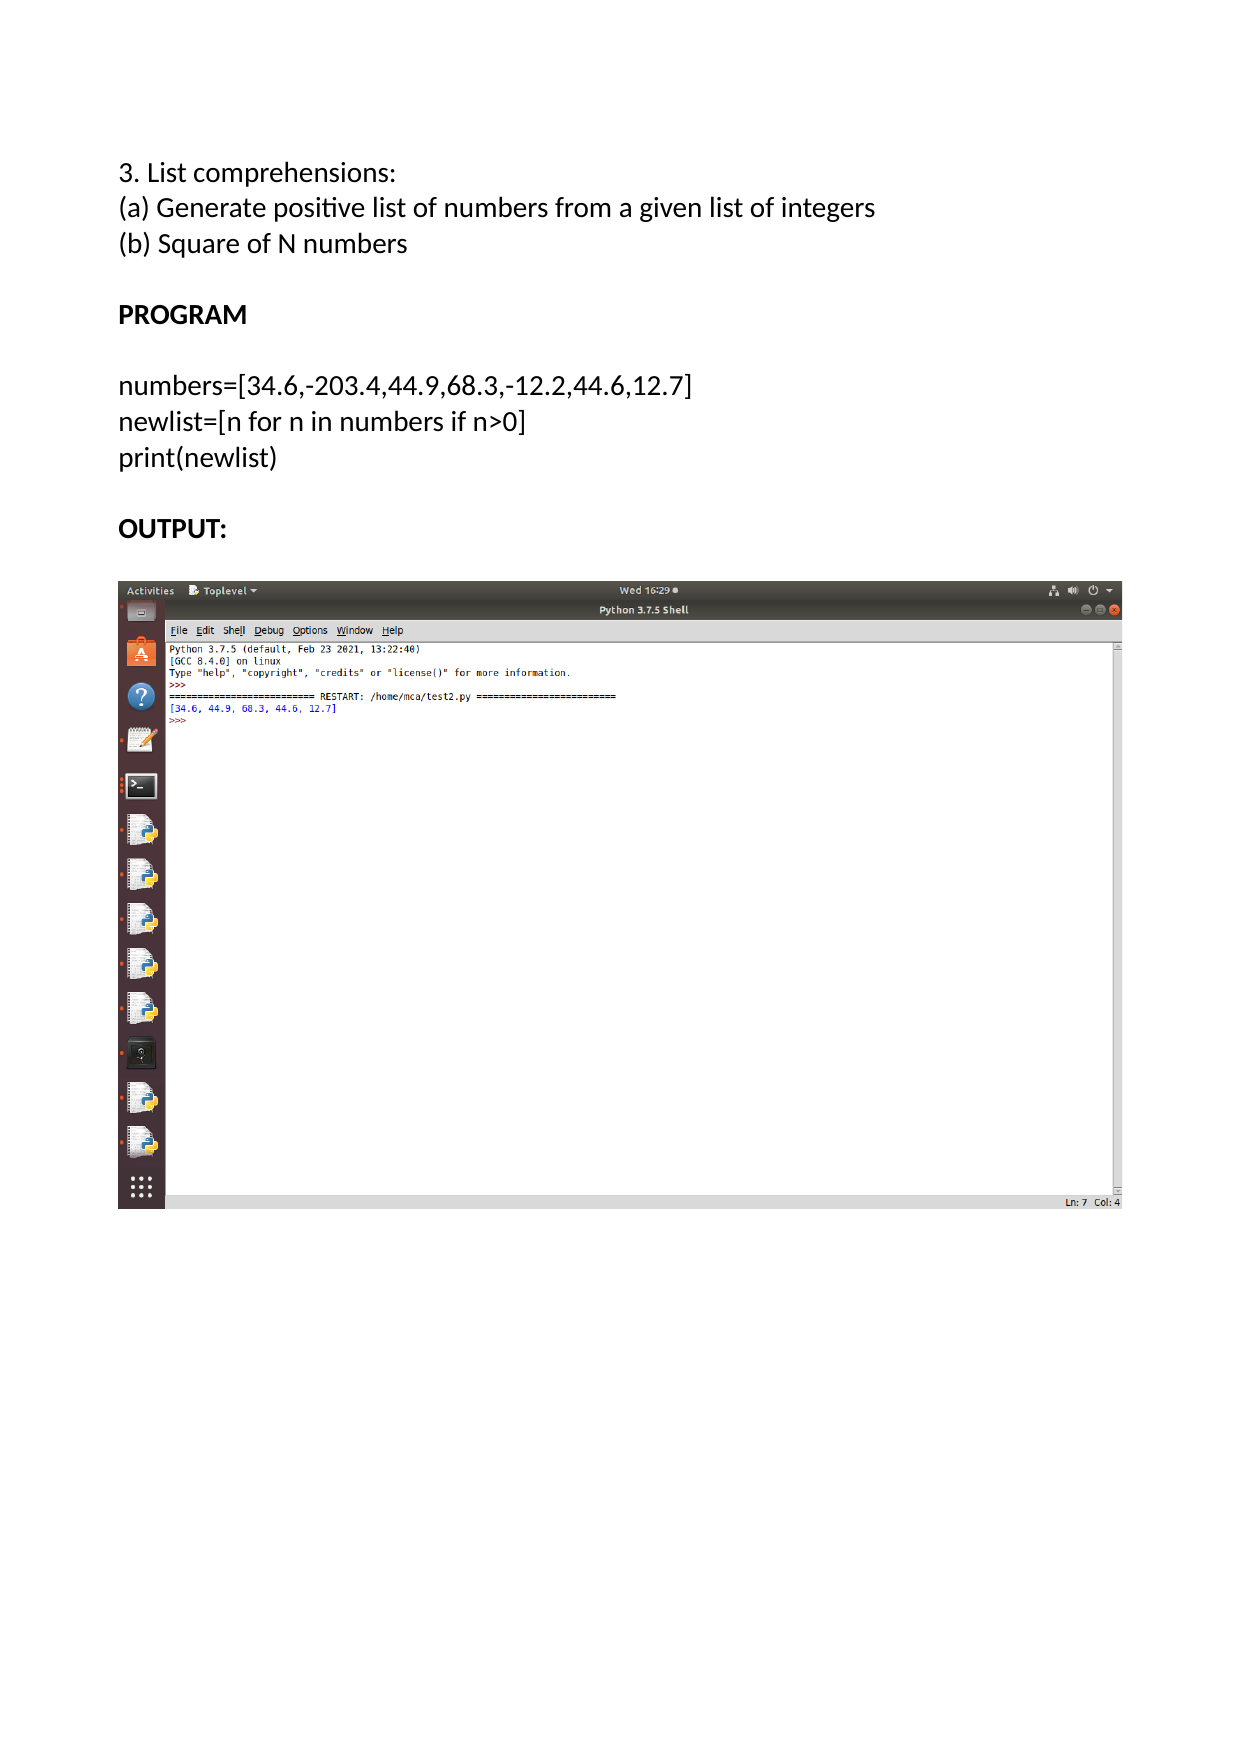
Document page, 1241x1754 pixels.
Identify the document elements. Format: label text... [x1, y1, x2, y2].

text (a) Generate positive list of numbers from a given list of integers [118, 189, 1122, 225]
text numbers=[34.6,-203.4,44.9,68.3,-12.2,44.6,12.7] [118, 367, 1122, 403]
text (b) Square of N numbers [118, 225, 1122, 261]
text newlist=[n for n in numbers if n>0] [118, 403, 1122, 439]
picture [118, 581, 1123, 1209]
text print(newlist) [118, 439, 1122, 474]
text PROGRAM [118, 296, 1122, 332]
text OUTPUT: [118, 510, 1122, 546]
text 3. List comprehensions: [118, 154, 1122, 189]
